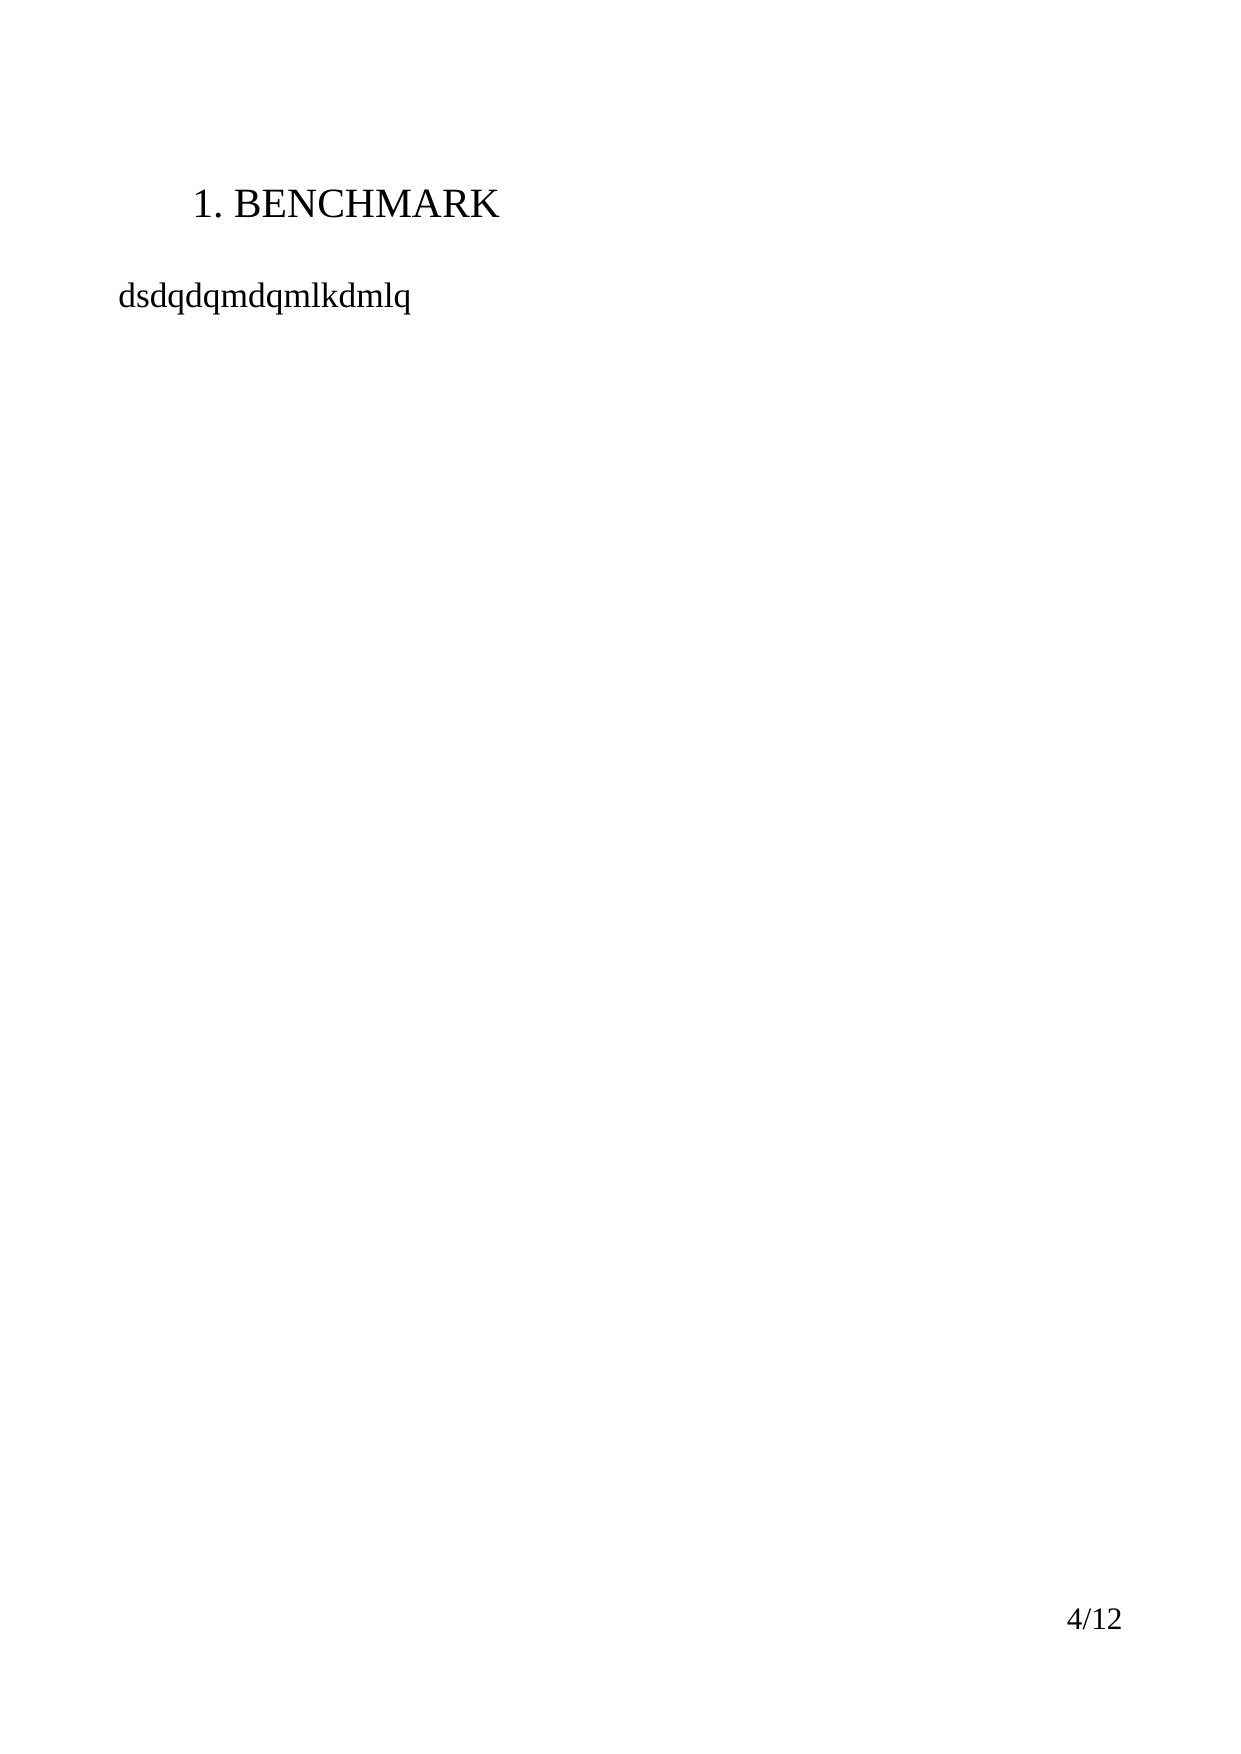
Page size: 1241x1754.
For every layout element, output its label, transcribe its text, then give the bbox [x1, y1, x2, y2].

text dsdqdqmdqmlkdmlq [118, 274, 1122, 315]
text 1. BENCHMARK [118, 178, 1122, 226]
